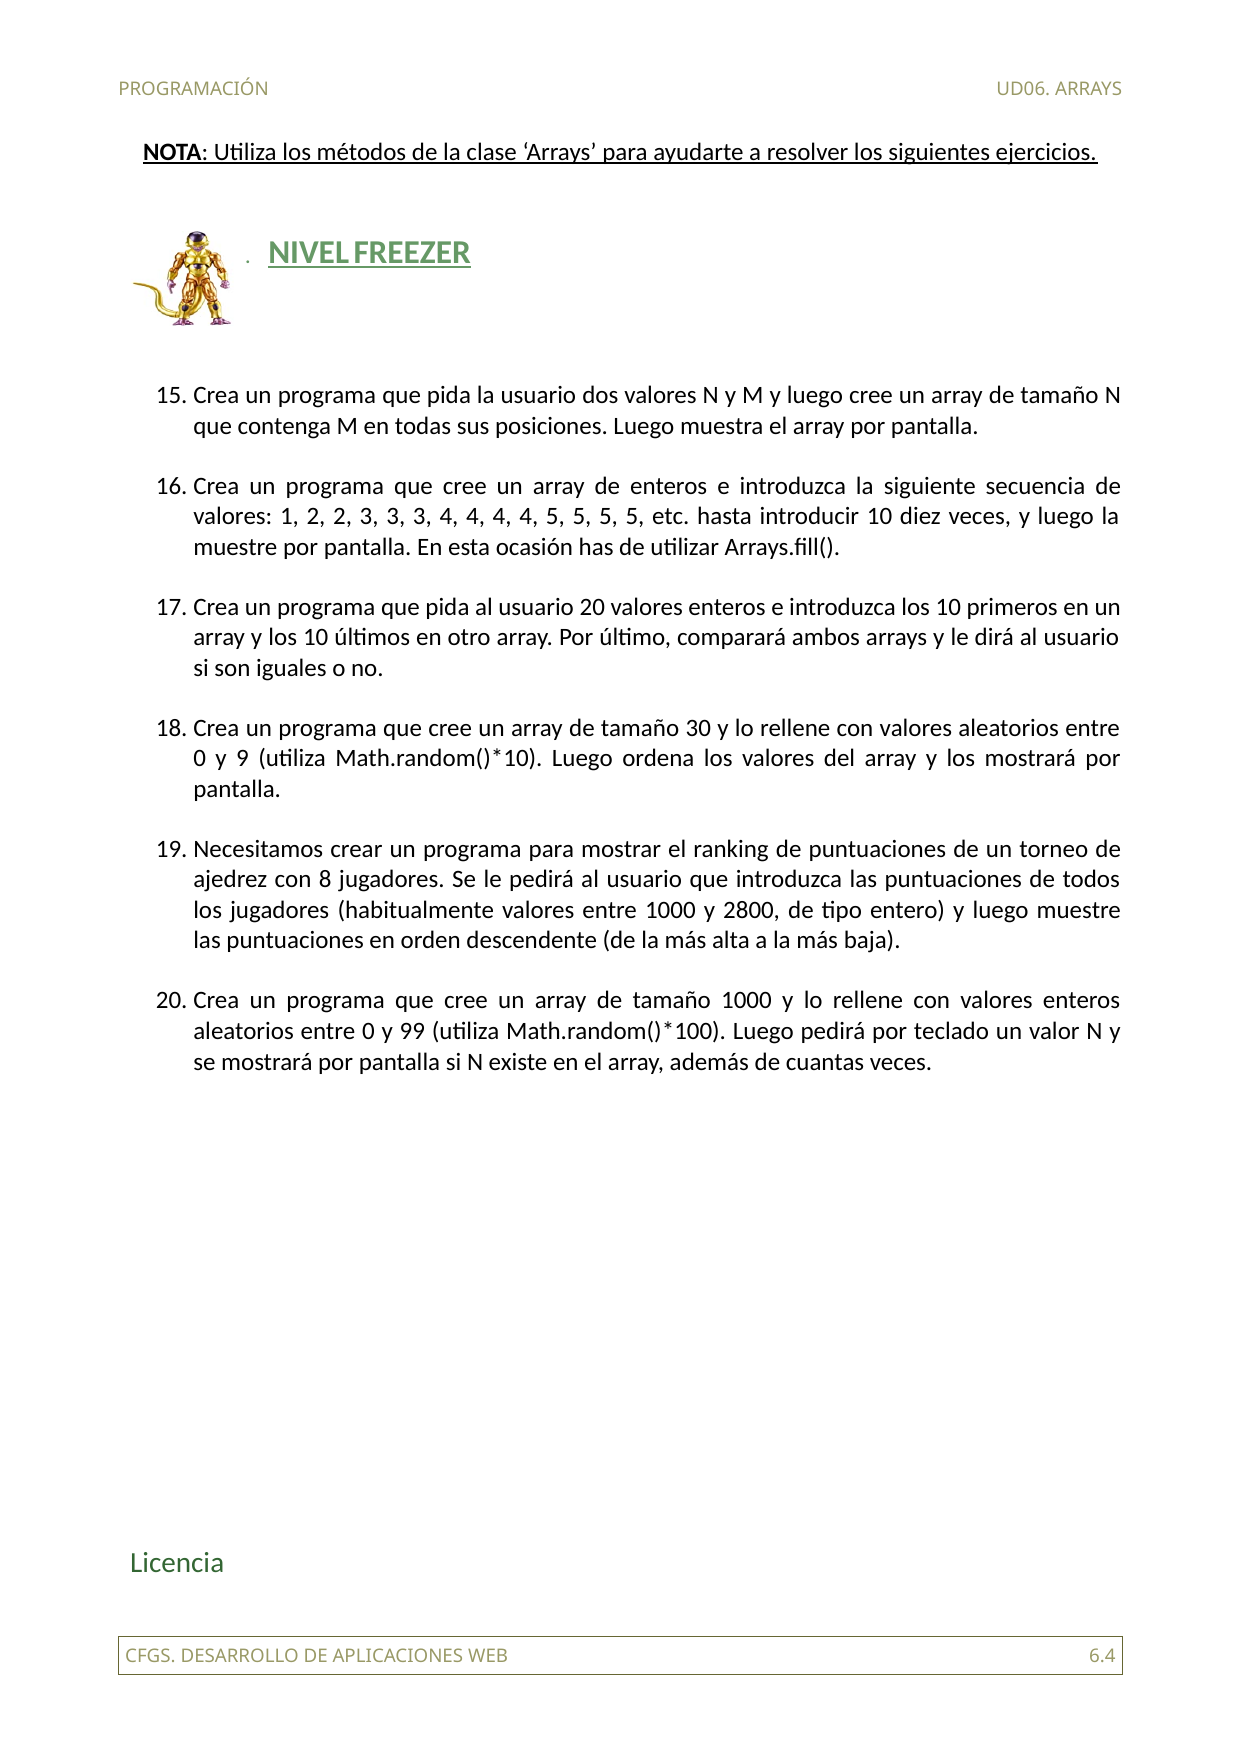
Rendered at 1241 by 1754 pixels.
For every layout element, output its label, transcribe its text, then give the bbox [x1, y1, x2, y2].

list Crea un programa que cree un array de tamaño 1000 y lo rellene con valores enteros aleatorios entre 0 y 99 (utiliza Math.random()*100). Luego pedirá por teclado un valor N y se mostrará por pantalla si N existe en el array, además de cuantas veces. [156, 984, 1122, 1076]
text NOTA: Utiliza los métodos de la clase ‘Arrays’ para ayudarte a resolver los siguientes ejercicios. [118, 136, 1122, 166]
list Crea un programa que cree un array de tamaño 30 y lo rellene con valores aleatorios entre 0 y 9 (utiliza Math.random()*10). Luego ordena los valores del array y los mostrará por pantalla. [156, 712, 1122, 803]
list Crea un programa que pida la usuario dos valores N y M y luego cree un array de tamaño N que contenga M en todas sus posiciones. Luego muestra el array por pantalla. [156, 379, 1122, 440]
list Necesitamos crear un programa para mostrar el ranking de puntuaciones de un torneo de ajedrez con 8 jugadores. Se le pedirá al usuario que introduzca las puntuaciones de todos los jugadores (habitualmente valores entre 1000 y 2800, de tipo entero) y luego muestre las puntuaciones en orden descendente (de la más alta a la más baja). [156, 833, 1122, 955]
subtitle NIVEL Freezer [245, 231, 1122, 272]
list Crea un programa que pida al usuario 20 valores enteros e introduzca los 10 primeros en un array y los 10 últimos en otro array. Por último, comparará ambos arrays y le dirá al usuario si son iguales o no. [156, 591, 1122, 682]
text Licencia [118, 1544, 1122, 1579]
list Crea un programa que cree un array de enteros e introduzca la siguiente secuencia de valores: 1, 2, 2, 3, 3, 3, 4, 4, 4, 4, 5, 5, 5, 5, etc. hasta introducir 10 diez veces, y luego la muestre por pantalla. En esta ocasión has de utilizar Arrays.fill(). [156, 470, 1122, 561]
picture [118, 231, 245, 326]
